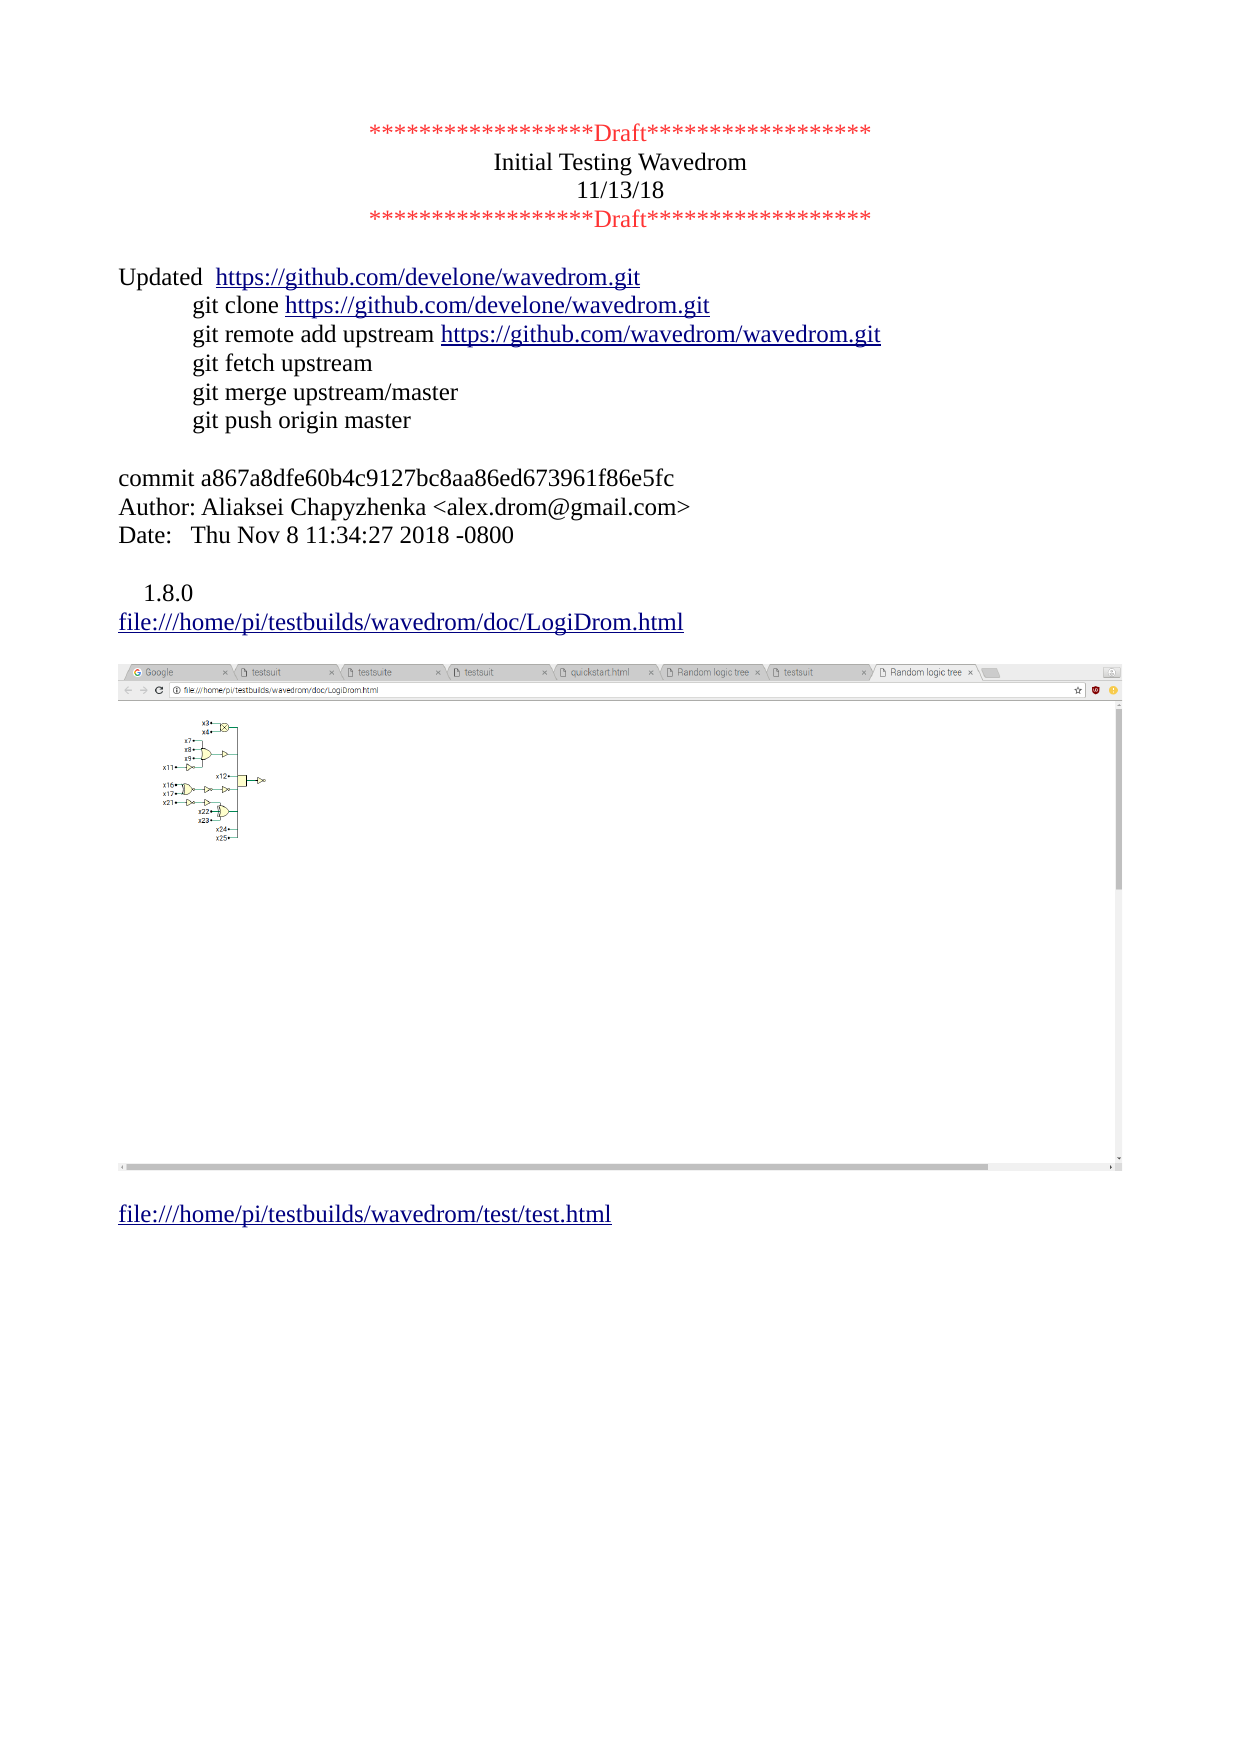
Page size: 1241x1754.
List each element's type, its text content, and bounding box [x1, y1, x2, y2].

text ******************Draft****************** [118, 204, 1122, 233]
text Date: Thu Nov 8 11:34:27 2018 -0800 [118, 521, 1122, 549]
text Updated https://github.com/develone/wavedrom.git [118, 262, 1122, 291]
text git fetch upstream [118, 348, 1122, 377]
text git merge upstream/master [118, 377, 1122, 406]
text file:///home/pi/testbuilds/wavedrom/test/test.html [118, 1199, 1122, 1228]
text ******************Draft****************** [118, 118, 1122, 147]
text commit a867a8dfe60b4c9127bc8aa86ed673961f86e5fc [118, 463, 1122, 492]
text git push origin master [118, 406, 1122, 434]
text 11/13/18 [118, 176, 1122, 204]
picture [118, 664, 1123, 1171]
text git clone https://github.com/develone/wavedrom.git [118, 291, 1122, 319]
text Author: Aliaksei Chapyzhenka <alex.drom@gmail.com> [118, 492, 1122, 521]
text git remote add upstream https://github.com/wavedrom/wavedrom.git [118, 319, 1122, 348]
text Initial Testing Wavedrom [118, 147, 1122, 176]
text 1.8.0 [118, 578, 1122, 607]
text file:///home/pi/testbuilds/wavedrom/doc/LogiDrom.html [118, 607, 1122, 636]
